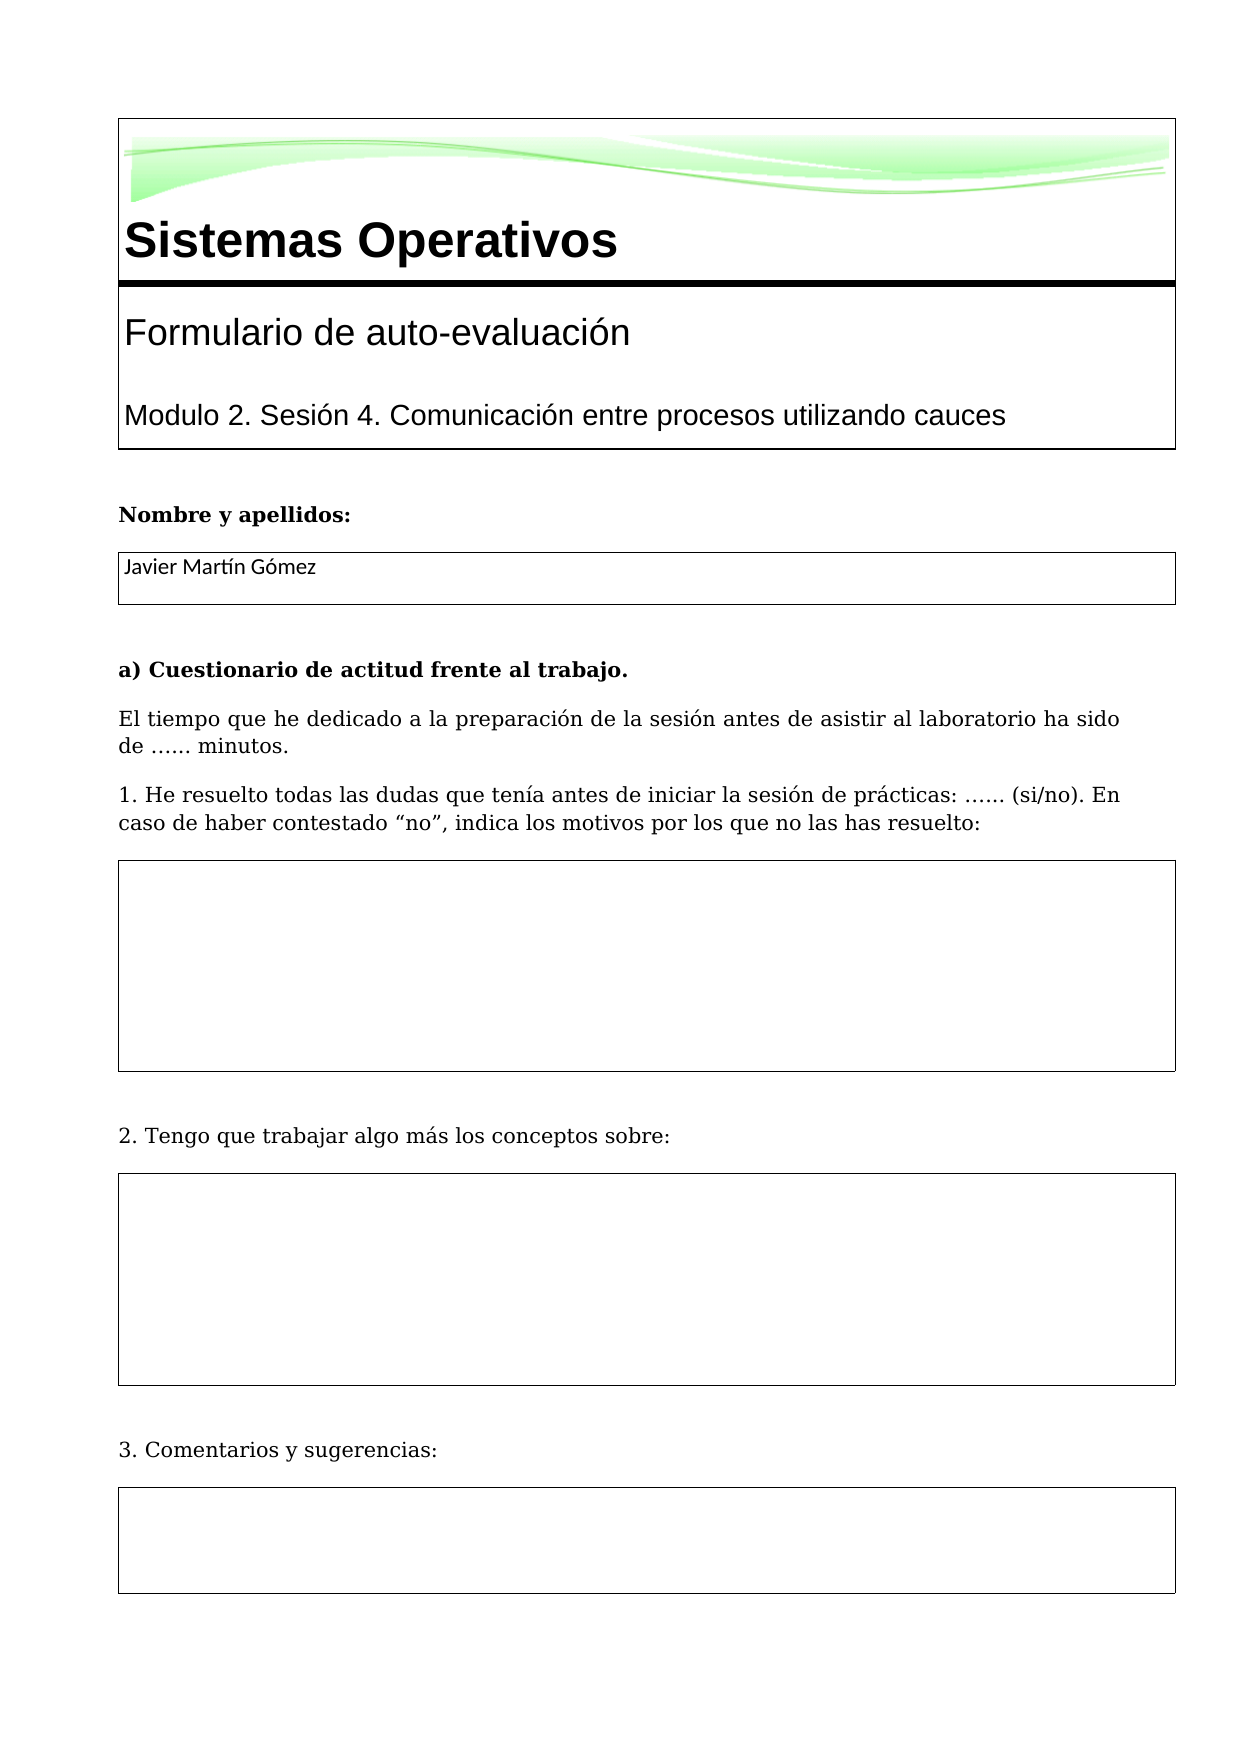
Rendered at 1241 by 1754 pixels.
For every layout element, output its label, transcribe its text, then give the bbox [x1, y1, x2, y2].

text a) Cuestionario de actitud frente al trabajo. [118, 658, 1122, 682]
text Nombre y apellidos: [118, 503, 1122, 527]
text 1. He resuelto todas las dudas que tenía antes de iniciar la sesión de prácticas: …... (si/no). En caso de haber contestado “no”, indica los motivos por los que no las has resuelto: [118, 783, 1122, 835]
text El tiempo que he dedicado a la preparación de la sesión antes de asistir al laboratorio ha sido de …... minutos. [118, 707, 1122, 759]
table_header Sistemas Operativos [119, 119, 1175, 280]
table_header [119, 1174, 1175, 1385]
text 3. Comentarios y sugerencias: [118, 1438, 1122, 1462]
table_header Javier Martín Gómez [119, 553, 1175, 604]
table_header [119, 861, 1175, 1071]
table_header [119, 1488, 1175, 1593]
table_cell Formulario de auto-evaluación Modulo 2. Sesión 4. Comunicación entre procesos utilizando cauces [119, 287, 1175, 448]
text 2. Tengo que trabajar algo más los conceptos sobre: [118, 1124, 1122, 1149]
